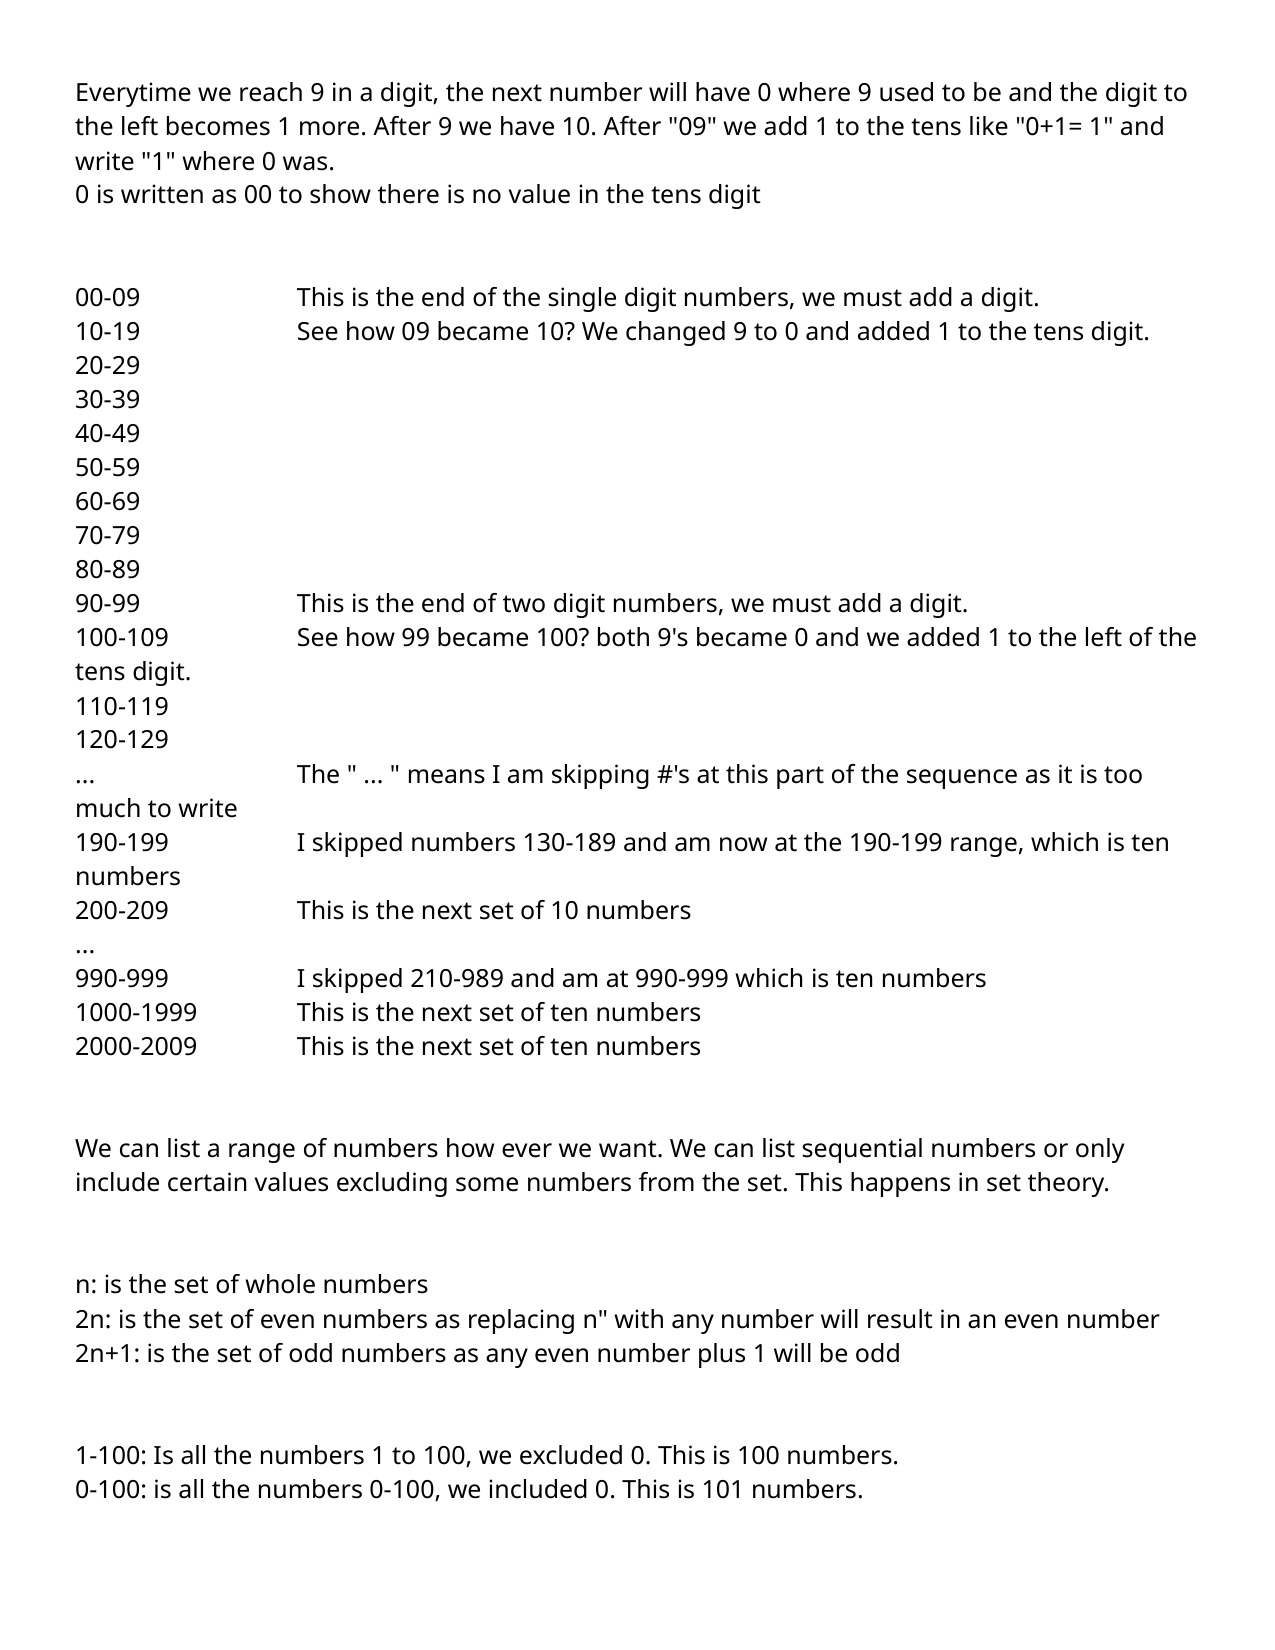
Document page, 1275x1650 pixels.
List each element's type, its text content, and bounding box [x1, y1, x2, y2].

text 120-129 [75, 722, 1200, 756]
text 80-89 [75, 552, 1200, 586]
text 2000-2009 This is the next set of ten numbers [75, 1029, 1200, 1063]
text 990-999 I skipped 210-989 and am at 990-999 which is ten numbers [75, 961, 1200, 995]
text ... The " ... " means I am skipping #'s at this part of the sequence as it is too much to write [75, 756, 1200, 824]
text 20-29 [75, 347, 1200, 382]
text 110-119 [75, 688, 1200, 722]
text 60-69 [75, 484, 1200, 518]
text 2n+1: is the set of odd numbers as any even number plus 1 will be odd [75, 1335, 1200, 1369]
text 2n: is the set of even numbers as replacing n" with any number will result in an even number [75, 1301, 1200, 1335]
text Everytime we reach 9 in a digit, the next number will have 0 where 9 used to be and the digit to the left becomes 1 more. After 9 we have 10. After "09" we add 1 to the tens like "0+1= 1" and write "1" where 0 was. [75, 75, 1200, 177]
text n: is the set of whole numbers [75, 1267, 1200, 1301]
text We can list a range of numbers how ever we want. We can list sequential numbers or only include certain values excluding some numbers from the set. This happens in set theory. [75, 1131, 1200, 1199]
text 40-49 [75, 416, 1200, 450]
text 100-109 See how 99 became 100? both 9's became 0 and we added 1 to the left of the tens digit. [75, 620, 1200, 688]
text 00-09 This is the end of the single digit numbers, we must add a digit. [75, 279, 1200, 313]
text 30-39 [75, 382, 1200, 416]
text 0-100: is all the numbers 0-100, we included 0. This is 101 numbers. [75, 1472, 1200, 1506]
text 1000-1999 This is the next set of ten numbers [75, 995, 1200, 1029]
text 0 is written as 00 to show there is no value in the tens digit [75, 177, 1200, 211]
text 70-79 [75, 518, 1200, 552]
text 1-100: Is all the numbers 1 to 100, we excluded 0. This is 100 numbers. [75, 1437, 1200, 1472]
text 190-199 I skipped numbers 130-189 and am now at the 190-199 range, which is ten numbers [75, 824, 1200, 892]
text 200-209 This is the next set of 10 numbers [75, 892, 1200, 927]
text 90-99 This is the end of two digit numbers, we must add a digit. [75, 586, 1200, 620]
text ... [75, 927, 1200, 961]
text 50-59 [75, 450, 1200, 484]
text 10-19 See how 09 became 10? We changed 9 to 0 and added 1 to the tens digit. [75, 313, 1200, 347]
